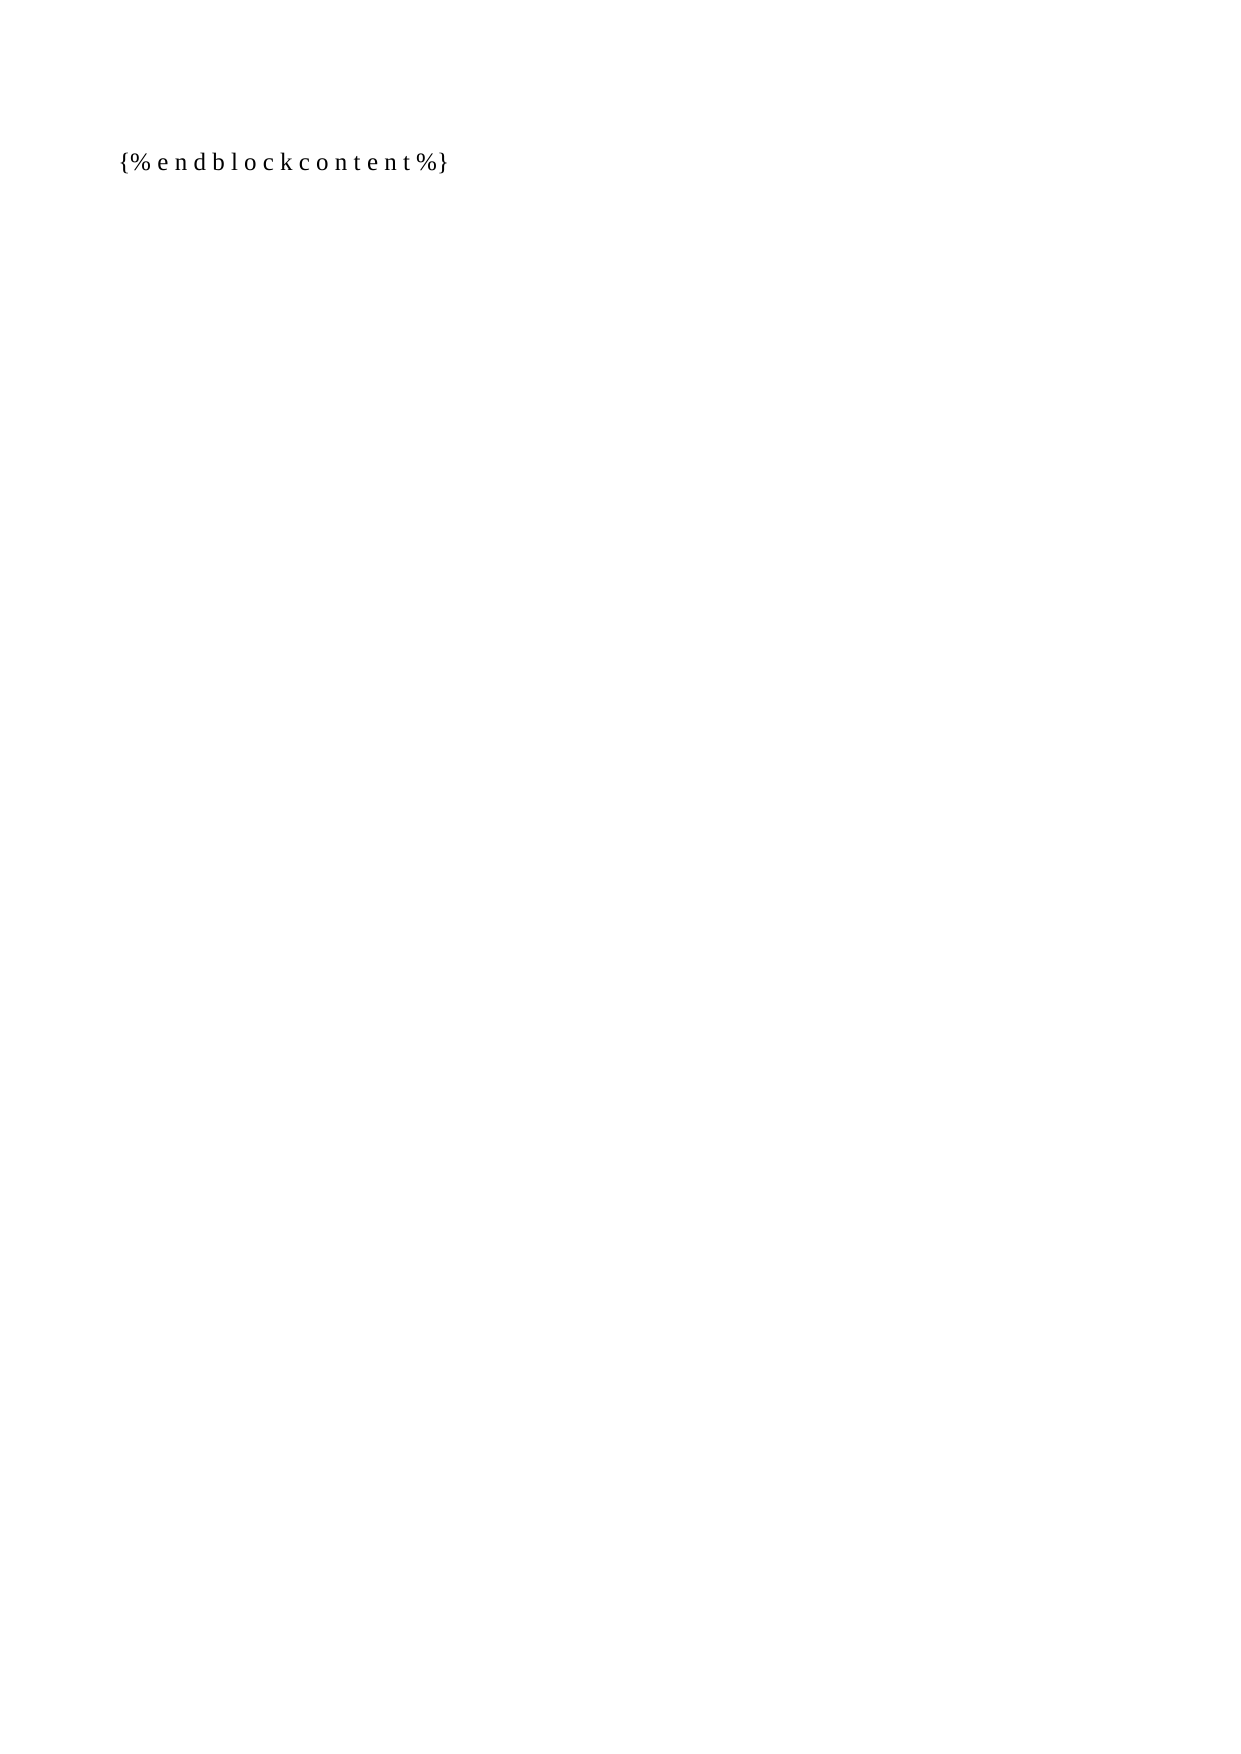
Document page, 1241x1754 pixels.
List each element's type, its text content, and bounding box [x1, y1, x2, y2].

text {% e n d b l o c k c o n t e n t %} [118, 147, 1122, 176]
